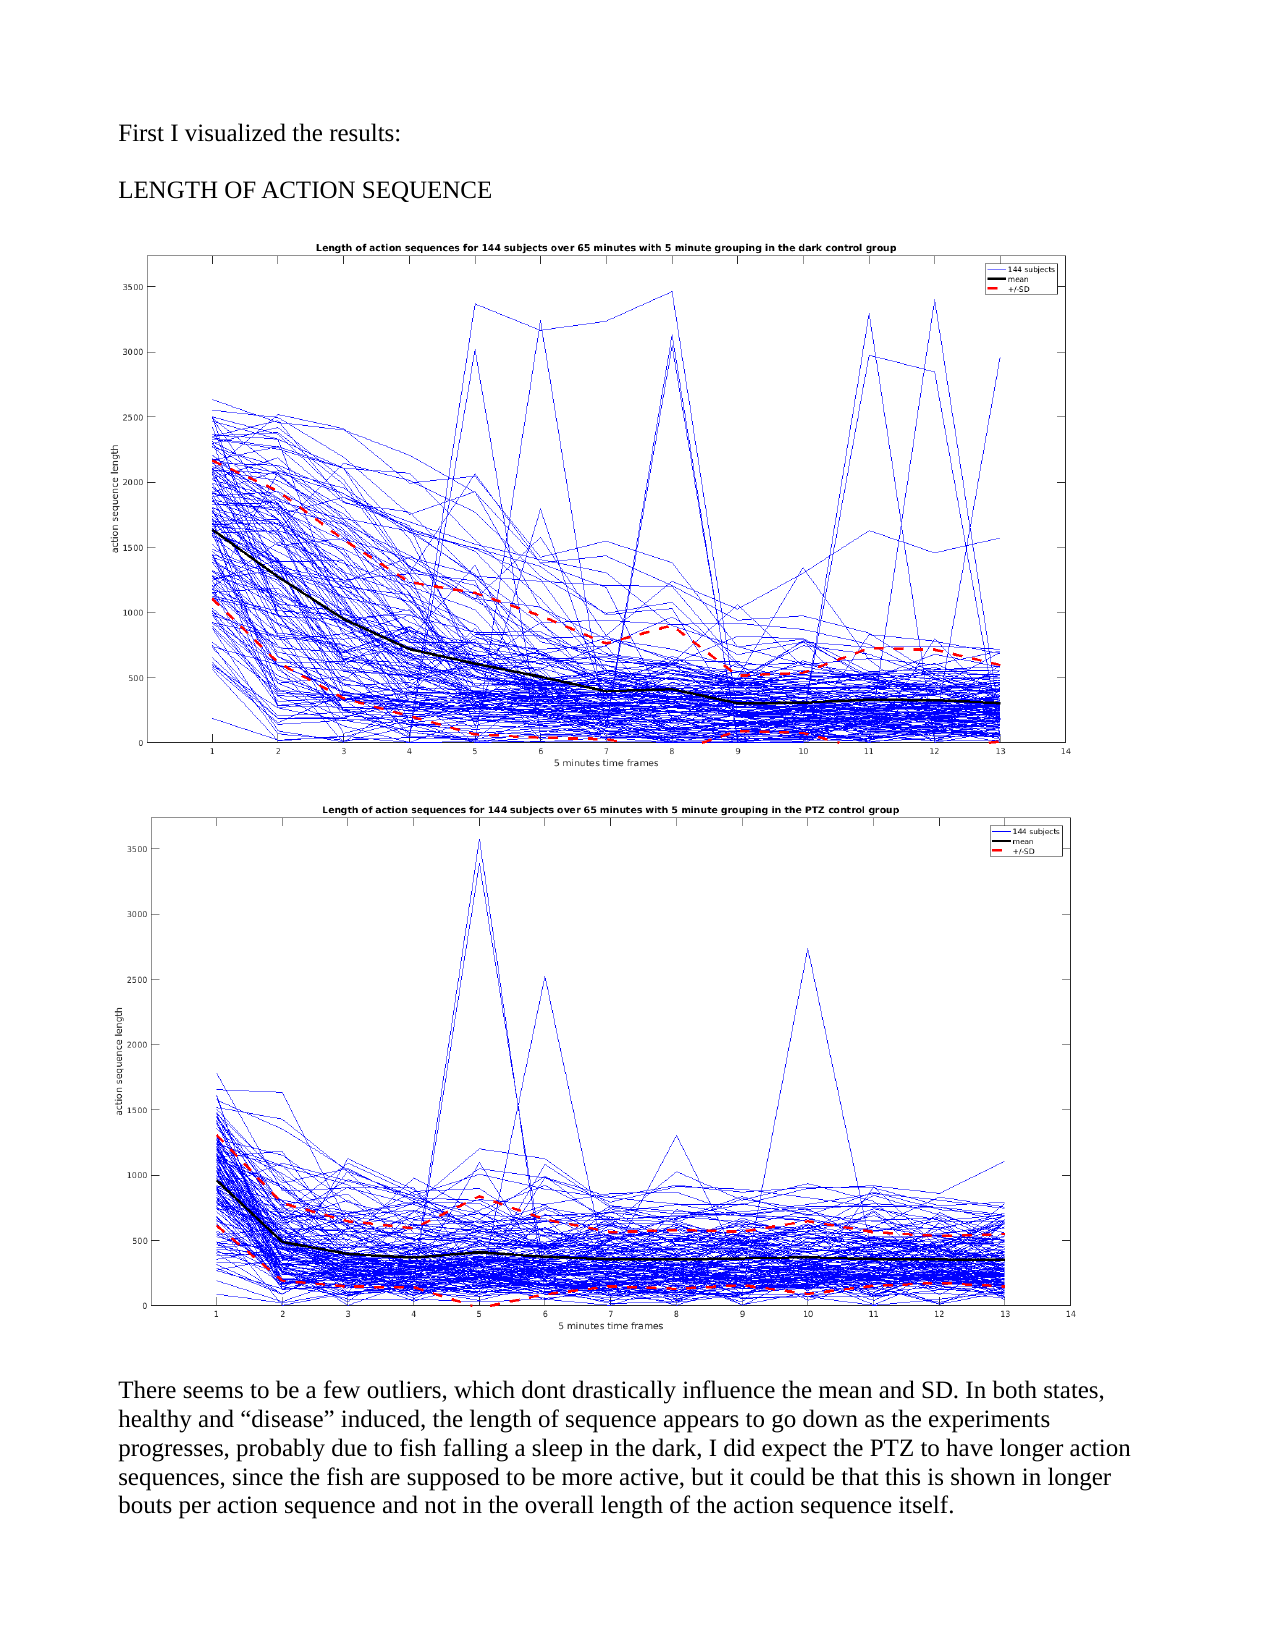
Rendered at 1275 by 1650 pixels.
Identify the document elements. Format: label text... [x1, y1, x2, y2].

text There seems to be a few outliers, which dont drastically influence the mean and SD. In both states, healthy and “disease” induced, the length of sequence appears to go down as the experiments progresses, probably due to fish falling a sleep in the dark, I did expect the PTZ to have longer action sequences, since the fish are supposed to be more active, but it could be that this is shown in longer bouts per action sequence and not in the overall length of the action sequence itself. [118, 1375, 1157, 1519]
picture [83, 229, 1115, 1347]
text LENGTH OF ACTION SEQUENCE [118, 176, 1157, 204]
text First I visualized the results: [118, 118, 1157, 147]
